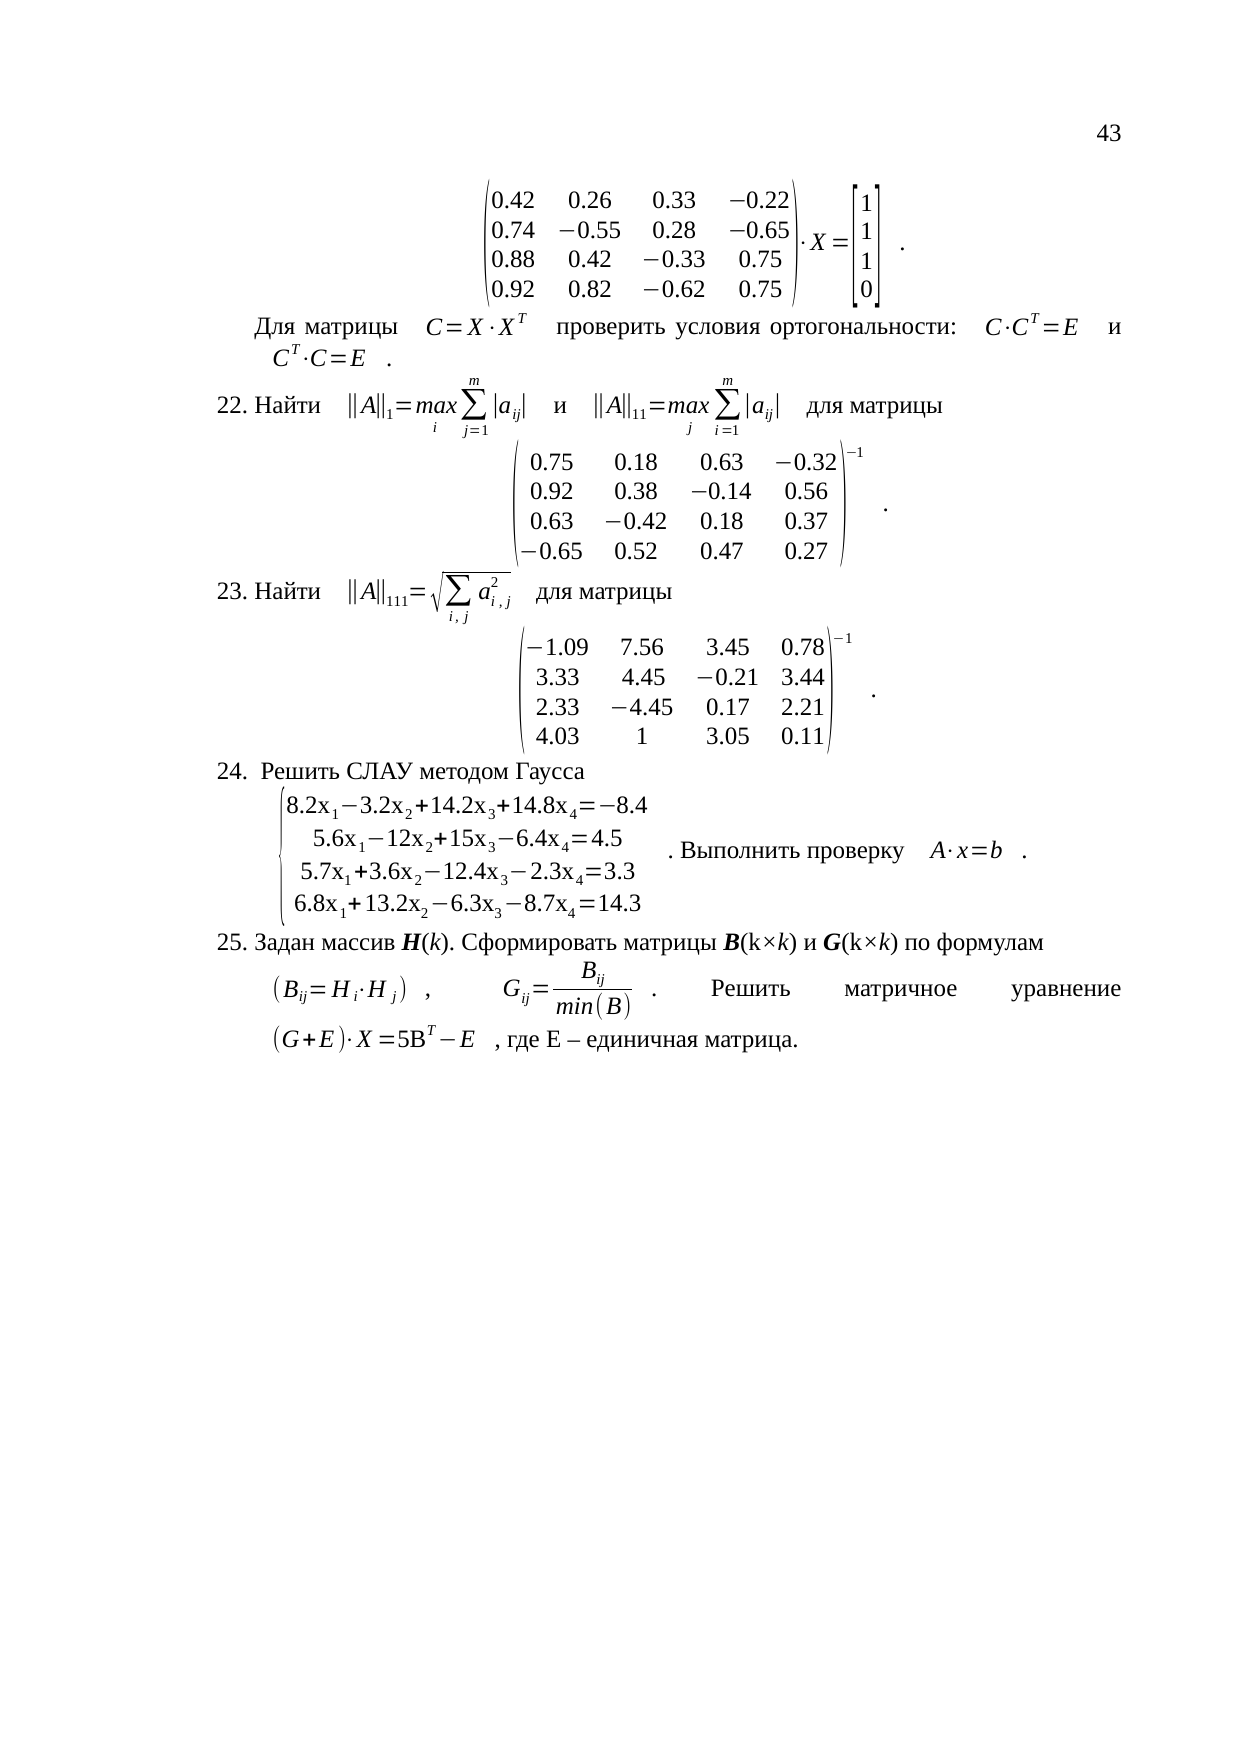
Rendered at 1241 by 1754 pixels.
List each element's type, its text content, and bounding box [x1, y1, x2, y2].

list Найти для матрицы [217, 570, 1121, 624]
list Решить СЛАУ методом Гаусса [217, 756, 1121, 785]
list , . Решить матричное уравнение , где Е – единичная матрица. [217, 956, 1121, 1054]
list . [217, 624, 1121, 756]
list Задан массив H(k). Сформировать матрицы B(k×k) и G(k×k) по формулам [217, 927, 1121, 956]
list Для матрицы проверить условия ортогональности: и . [217, 309, 1121, 371]
list . [217, 177, 1121, 309]
list . [217, 439, 1121, 570]
list . Выполнить проверку . [217, 785, 1121, 927]
list Найти и для матрицы [217, 371, 1121, 439]
